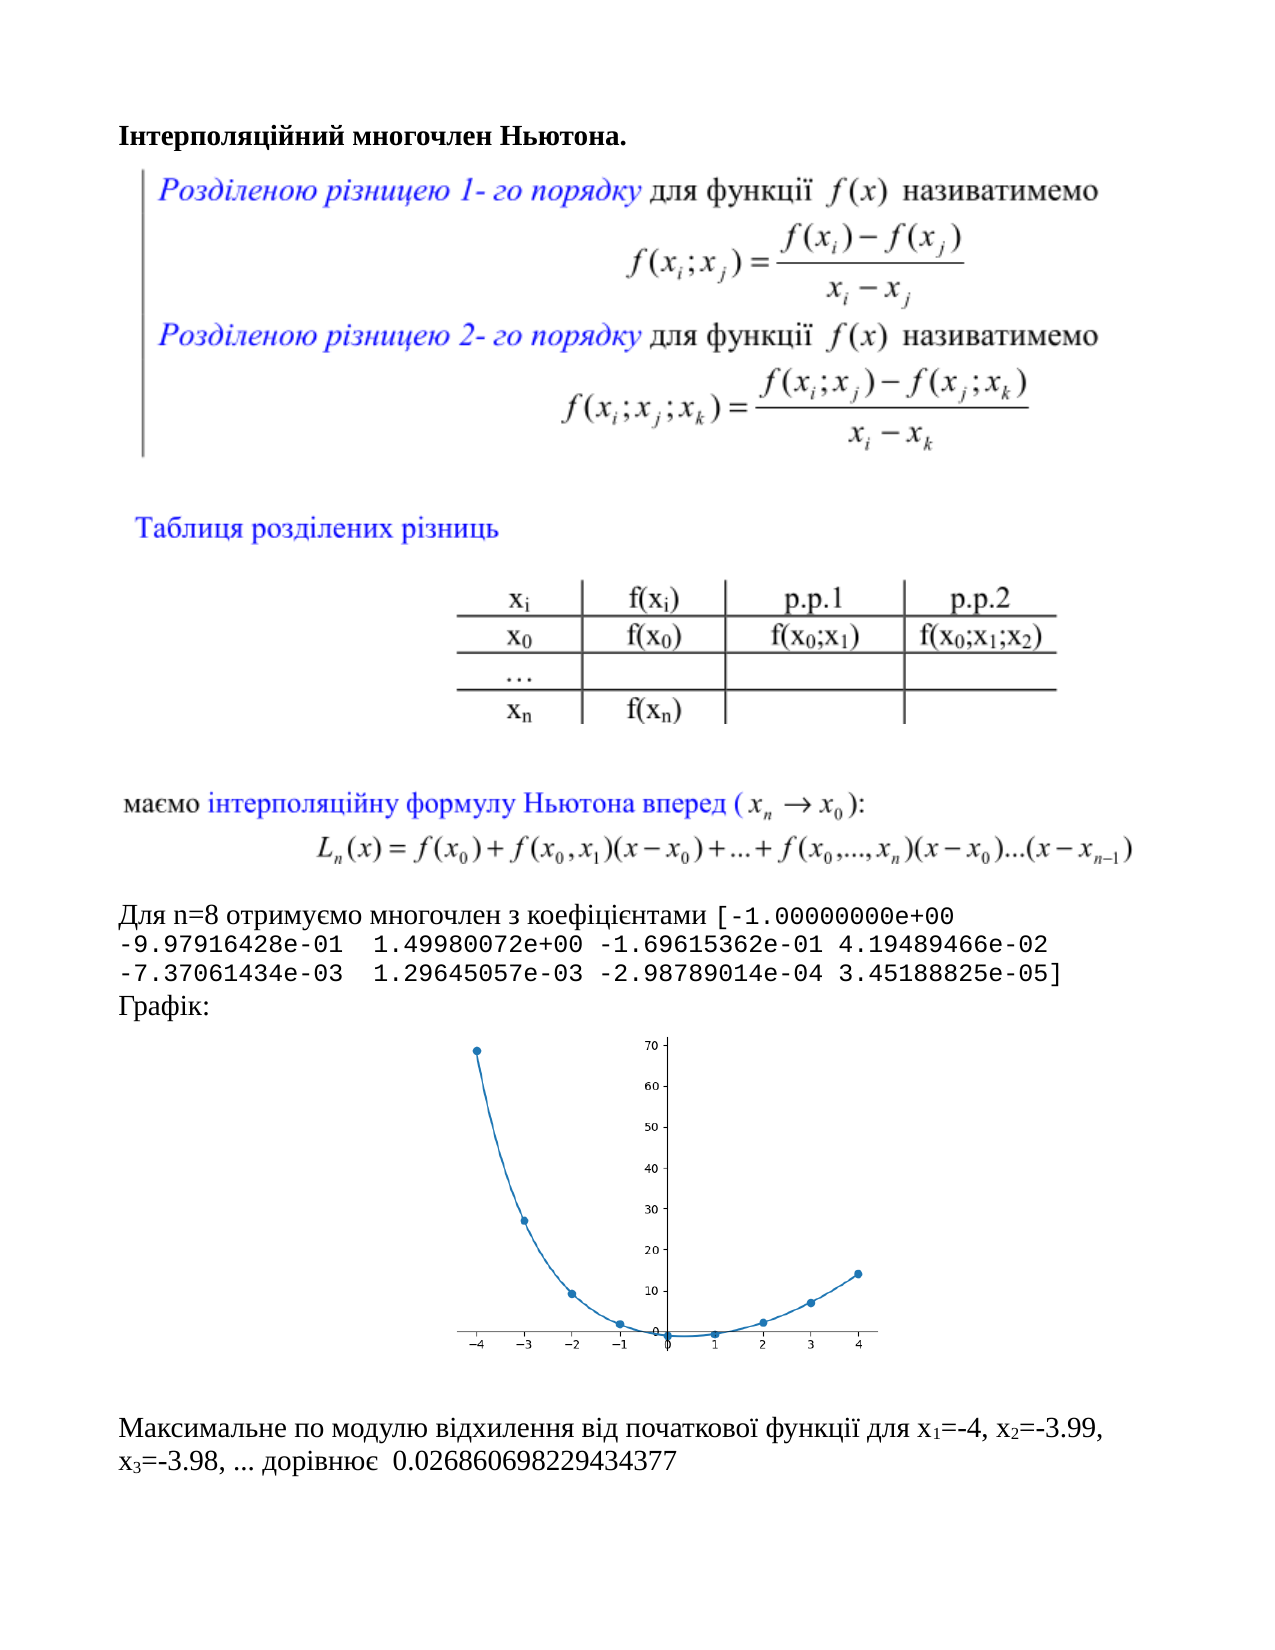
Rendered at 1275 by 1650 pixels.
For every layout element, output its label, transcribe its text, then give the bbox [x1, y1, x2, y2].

picture [118, 783, 1157, 864]
text Графік: [118, 988, 1157, 1022]
picture [118, 151, 1157, 478]
text -7.37061434e-03 1.29645057e-03 -2.98789014e-04 3.45188825e-05] [118, 960, 1157, 988]
picture [118, 489, 1157, 724]
text -9.97916428e-01 1.49980072e+00 -1.69615362e-01 4.19489466e-02 [118, 932, 1157, 960]
text Максимальне по модулю відхилення від початкової функції для x1=-4, x2=-3.99, x3=-3.98, ... дорівнює 0.026860698229434377 [118, 1410, 1157, 1477]
picture [421, 1022, 899, 1377]
text Для n=8 отримуємо многочлен з коефіцієнтами [-1.00000000e+00 [118, 897, 1157, 932]
text Інтерполяційний многочлен Ньютона. [118, 118, 1157, 151]
